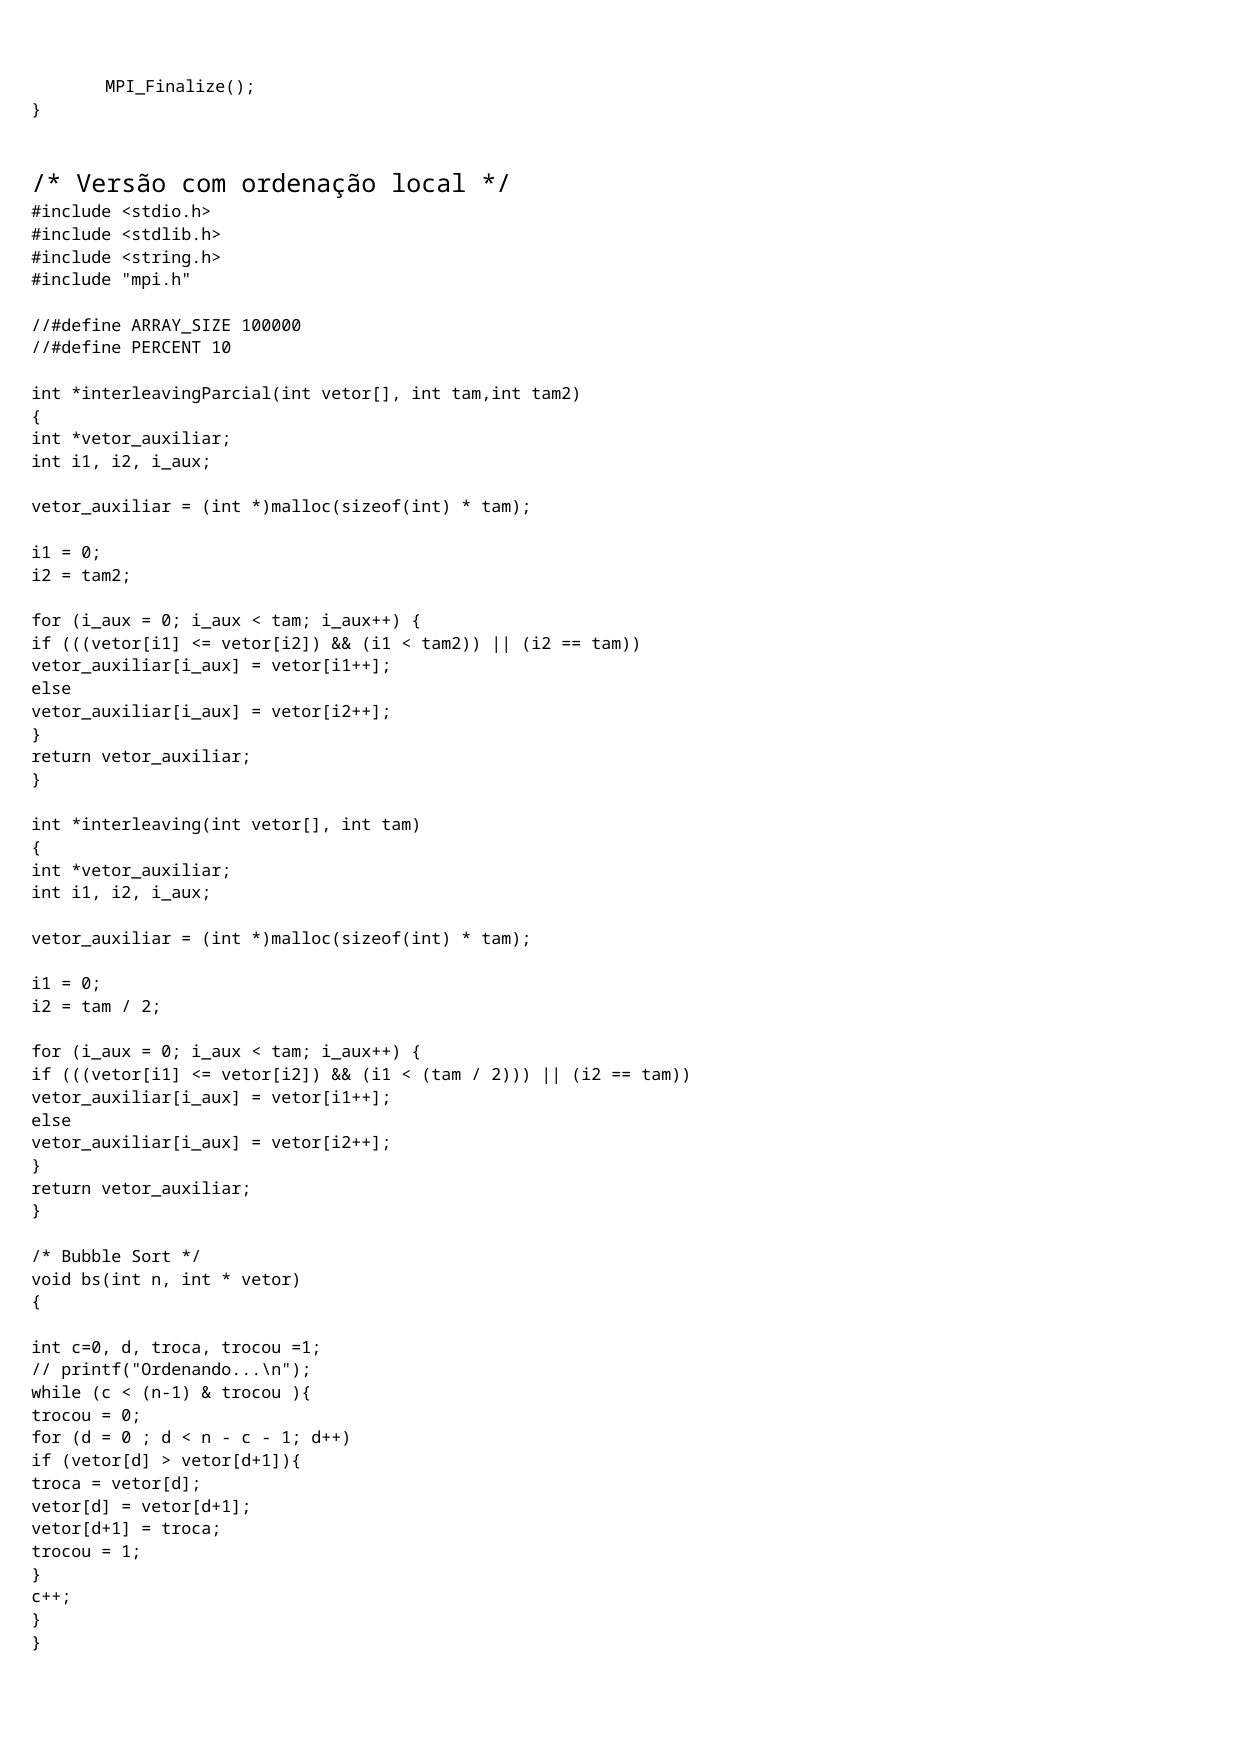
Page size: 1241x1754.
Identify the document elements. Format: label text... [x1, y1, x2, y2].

text { [31, 1290, 1202, 1313]
text #include <stdlib.h> [31, 223, 1202, 245]
text for (d = 0 ; d < n - c - 1; d++) [31, 1426, 1202, 1449]
text i1 = 0; [31, 972, 1202, 995]
text int *interleaving(int vetor[], int tam) [31, 813, 1202, 836]
text int c=0, d, troca, trocou =1; [31, 1335, 1202, 1358]
text } [31, 768, 1202, 790]
text vetor_auxiliar = (int *)malloc(sizeof(int) * tam); [31, 495, 1202, 518]
text trocou = 0; [31, 1403, 1202, 1426]
text #include <stdio.h> [31, 200, 1202, 223]
text /* Versão com ordenação local */ [31, 166, 1202, 200]
text int i1, i2, i_aux; [31, 881, 1202, 904]
text } [31, 722, 1202, 745]
text else [31, 677, 1202, 699]
text vetor[d] = vetor[d+1]; [31, 1494, 1202, 1517]
text { [31, 404, 1202, 427]
text if (((vetor[i1] <= vetor[i2]) && (i1 < tam2)) || (i2 == tam)) [31, 631, 1202, 654]
text vetor_auxiliar[i_aux] = vetor[i1++]; [31, 1086, 1202, 1108]
text { [31, 836, 1202, 858]
text trocou = 1; [31, 1540, 1202, 1562]
text // printf("Ordenando...\n"); [31, 1358, 1202, 1381]
text while (c < (n-1) & trocou ){ [31, 1381, 1202, 1403]
text else [31, 1108, 1202, 1131]
text int *interleavingParcial(int vetor[], int tam,int tam2) [31, 382, 1202, 404]
text int *vetor_auxiliar; [31, 858, 1202, 881]
text } [31, 1562, 1202, 1585]
text i2 = tam / 2; [31, 995, 1202, 1017]
text i2 = tam2; [31, 563, 1202, 586]
text } [31, 98, 1202, 120]
text troca = vetor[d]; [31, 1472, 1202, 1494]
text //#define ARRAY_SIZE 100000 [31, 313, 1202, 336]
text /* Bubble Sort */ [31, 1244, 1202, 1267]
text if (((vetor[i1] <= vetor[i2]) && (i1 < (tam / 2))) || (i2 == tam)) [31, 1063, 1202, 1086]
text c++; [31, 1585, 1202, 1608]
text } [31, 1608, 1202, 1631]
text for (i_aux = 0; i_aux < tam; i_aux++) { [31, 1040, 1202, 1063]
text vetor_auxiliar[i_aux] = vetor[i2++]; [31, 699, 1202, 722]
text vetor_auxiliar[i_aux] = vetor[i1++]; [31, 654, 1202, 677]
text //#define PERCENT 10 [31, 336, 1202, 359]
text return vetor_auxiliar; [31, 745, 1202, 768]
text } [31, 1199, 1202, 1222]
text vetor_auxiliar[i_aux] = vetor[i2++]; [31, 1131, 1202, 1154]
text if (vetor[d] > vetor[d+1]){ [31, 1449, 1202, 1472]
text #include <string.h> [31, 245, 1202, 268]
text return vetor_auxiliar; [31, 1176, 1202, 1199]
text int i1, i2, i_aux; [31, 450, 1202, 472]
text MPI_Finalize(); [31, 75, 1202, 98]
text vetor_auxiliar = (int *)malloc(sizeof(int) * tam); [31, 927, 1202, 949]
text vetor[d+1] = troca; [31, 1517, 1202, 1540]
text } [31, 1631, 1202, 1653]
text i1 = 0; [31, 541, 1202, 563]
text void bs(int n, int * vetor) [31, 1267, 1202, 1290]
text for (i_aux = 0; i_aux < tam; i_aux++) { [31, 609, 1202, 631]
text #include "mpi.h" [31, 268, 1202, 291]
text } [31, 1154, 1202, 1176]
text int *vetor_auxiliar; [31, 427, 1202, 450]
